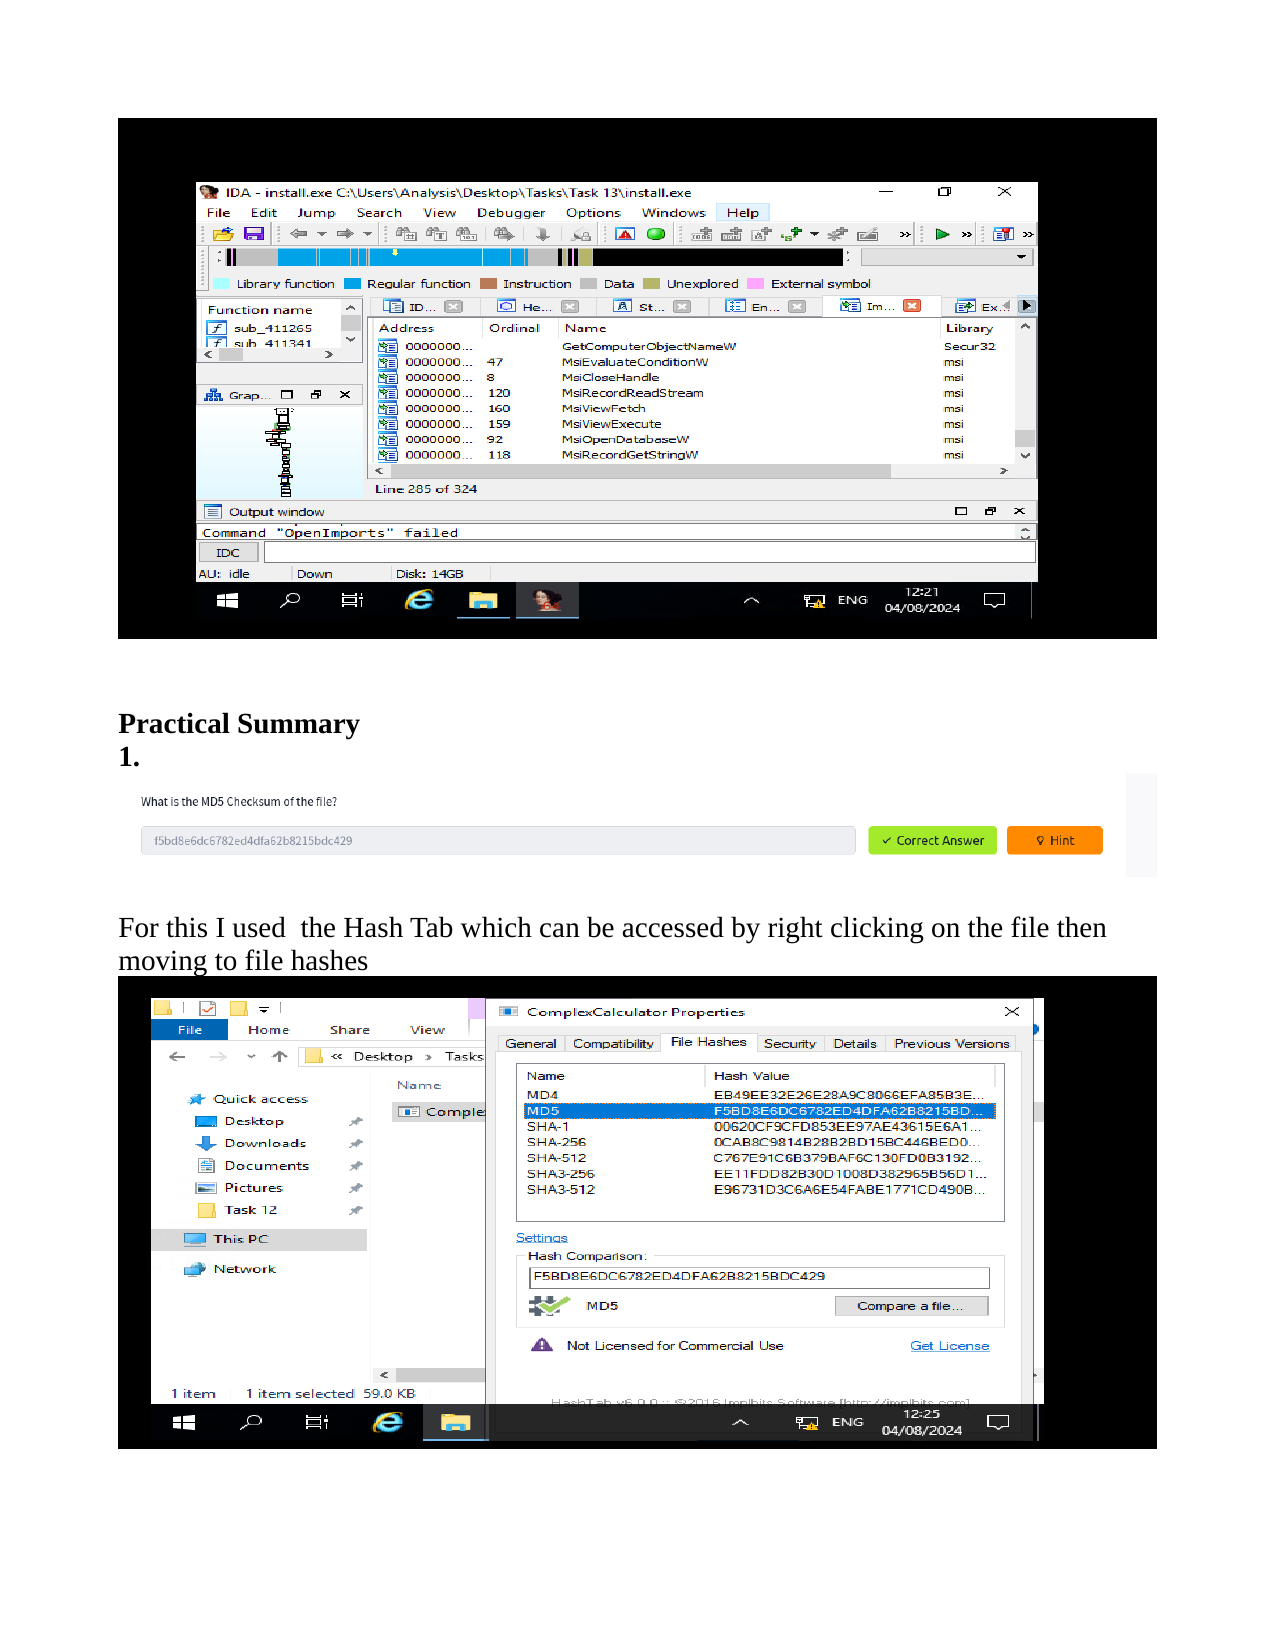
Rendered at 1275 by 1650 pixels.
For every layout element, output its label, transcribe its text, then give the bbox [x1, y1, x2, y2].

text Practical Summary [118, 706, 1157, 739]
picture [118, 773, 1157, 877]
picture [118, 976, 1157, 1449]
picture [118, 118, 1157, 639]
text 1. [118, 739, 1157, 773]
text For this I used the Hash Tab which can be accessed by right clicking on the file then moving to file hashes [118, 910, 1157, 976]
